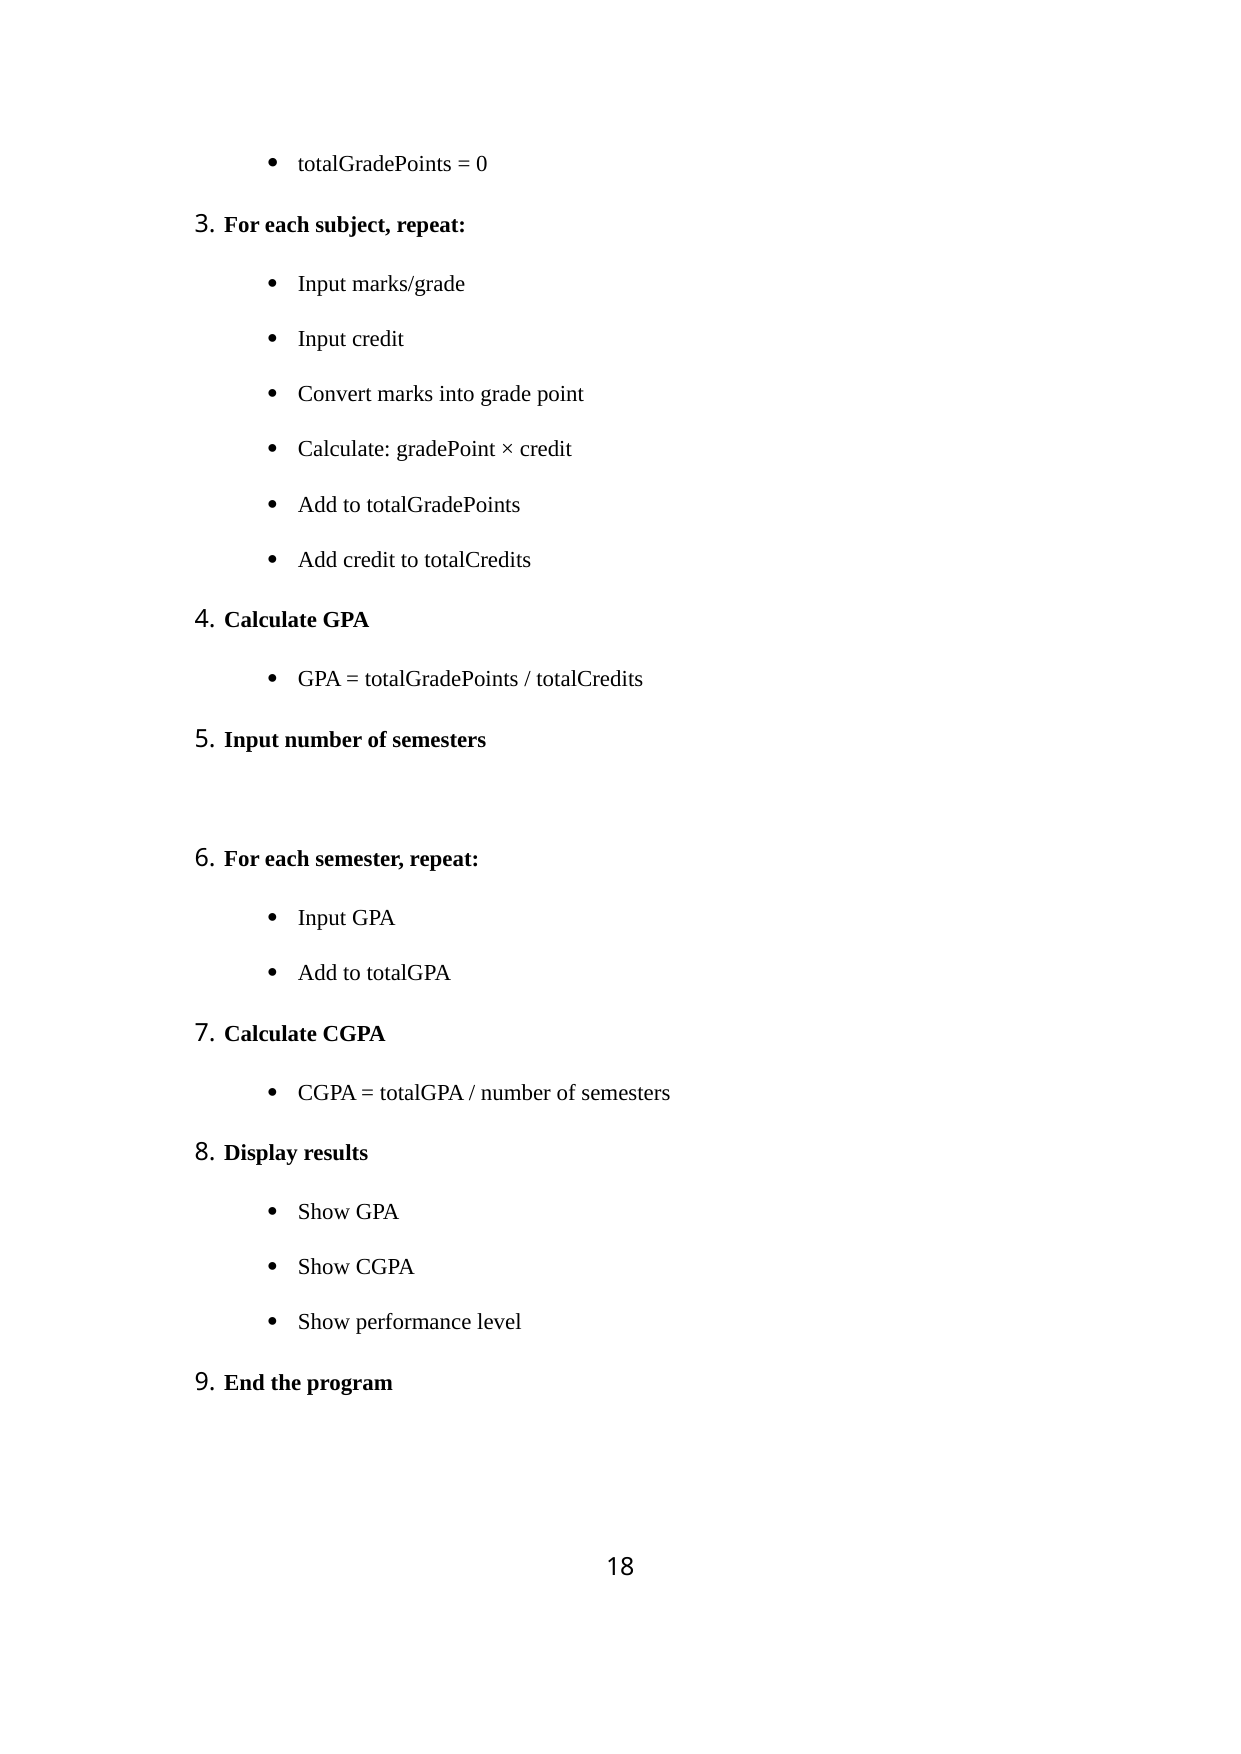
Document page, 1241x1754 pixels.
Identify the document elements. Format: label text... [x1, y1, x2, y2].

list Calculate: gradePoint × credit [268, 436, 1090, 462]
list For each subject, repeat: [194, 206, 1090, 240]
list Show GPA [268, 1198, 1090, 1224]
list Input GPA [268, 904, 1090, 930]
list Add to totalGPA [268, 959, 1090, 986]
list Show performance level [268, 1308, 1090, 1335]
list Add credit to totalCredits [268, 546, 1090, 572]
list Display results [194, 1134, 1090, 1168]
list Add to totalGradePoints [268, 491, 1090, 517]
list Input number of semesters [194, 721, 1090, 754]
list For each semester, repeat: [194, 840, 1090, 874]
list Input marks/grade [268, 270, 1090, 296]
list CGPA = totalGPA / number of semesters [268, 1079, 1090, 1105]
list Input credit [268, 325, 1090, 351]
list totalGradePoints = 0 [268, 150, 1090, 177]
list Calculate CGPA [194, 1014, 1090, 1048]
list Calculate GPA [194, 601, 1090, 635]
list End the program [194, 1364, 1090, 1398]
list Show CGPA [268, 1253, 1090, 1279]
list GPA = totalGradePoints / totalCredits [268, 665, 1090, 692]
list Convert marks into grade point [268, 380, 1090, 407]
